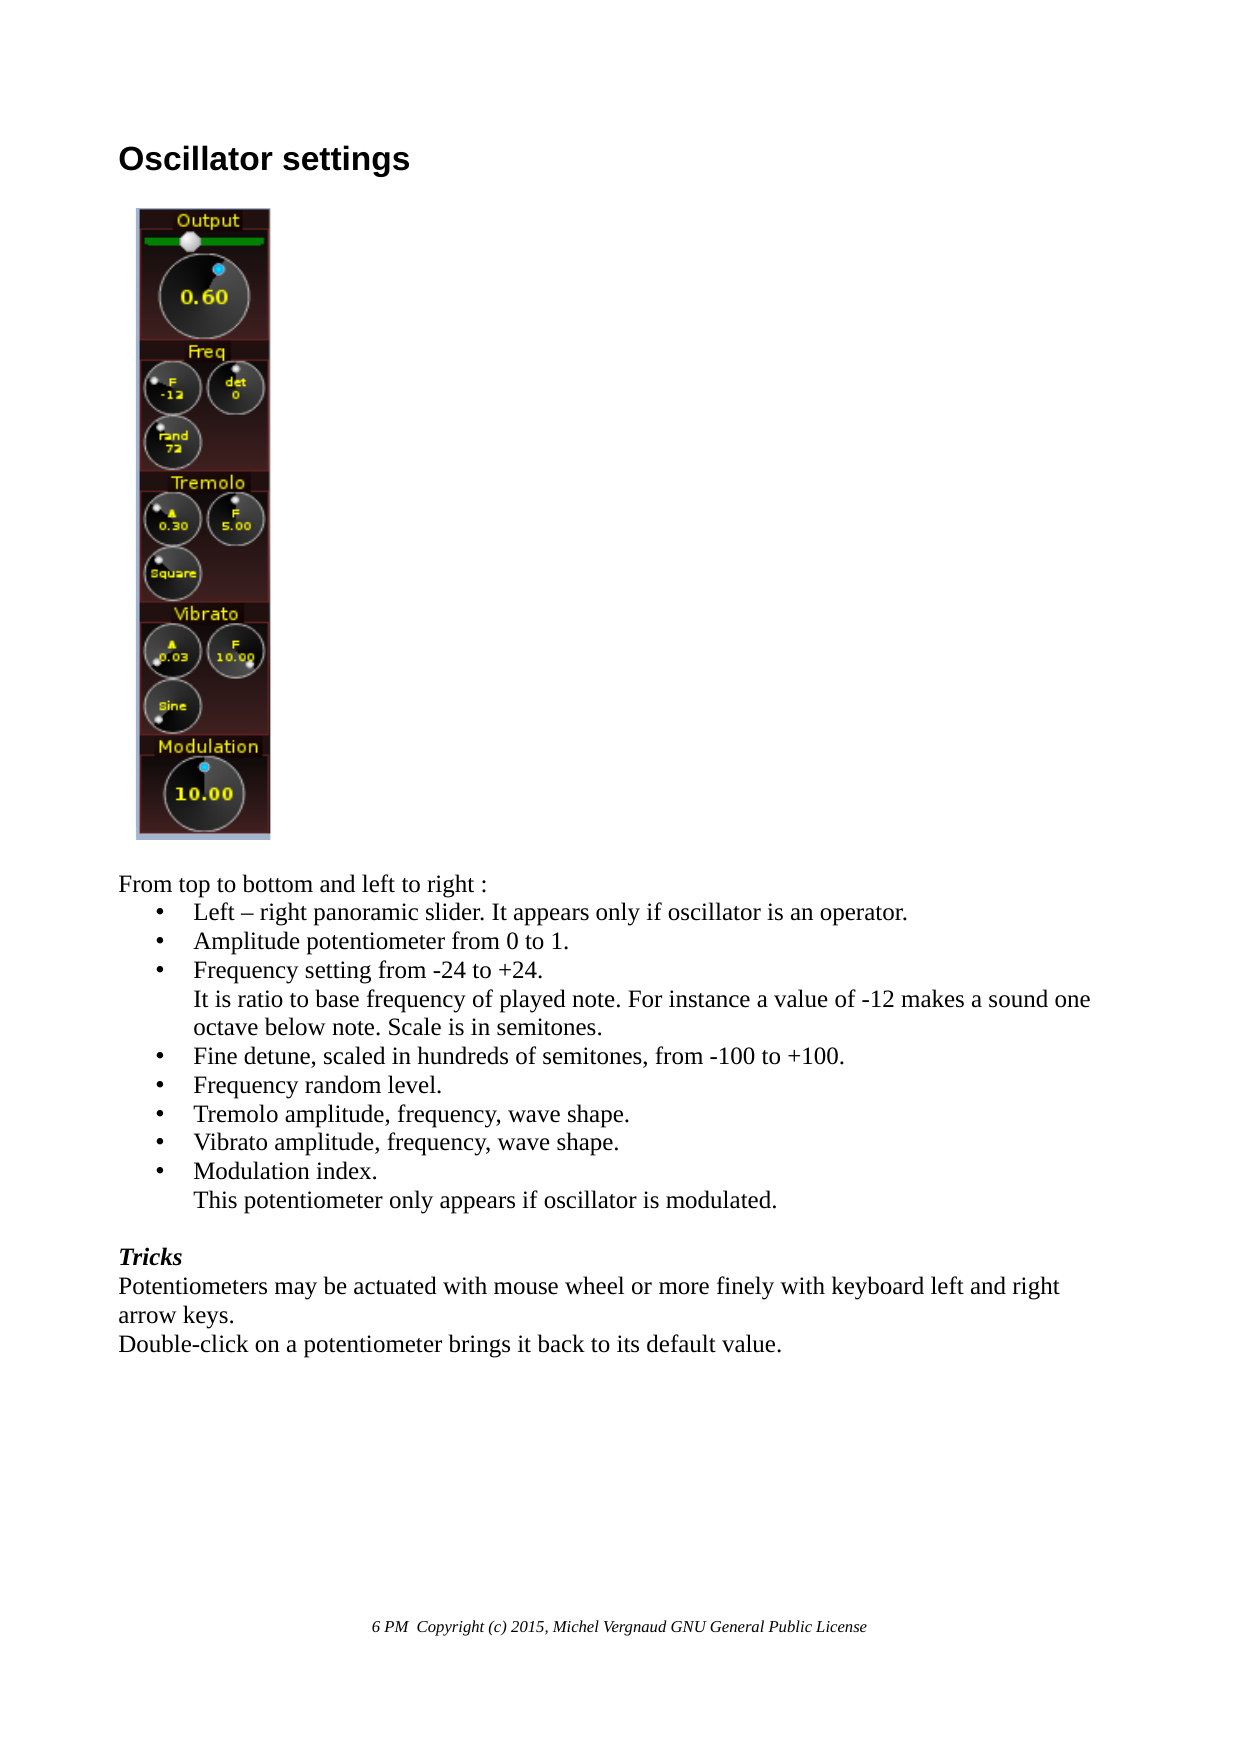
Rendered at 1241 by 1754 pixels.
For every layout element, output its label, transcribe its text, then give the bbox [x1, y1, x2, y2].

text Tricks Potentiometers may be actuated with mouse wheel or more finely with keyboard left and right arrow keys. Double-click on a potentiometer brings it back to its default value. [118, 1242, 1122, 1357]
picture [135, 208, 271, 840]
list This potentiometer only appears if oscillator is modulated. [156, 1185, 1122, 1214]
list Modulation index. [156, 1156, 1122, 1185]
list Frequency setting from -24 to +24. [156, 955, 1122, 984]
list Frequency random level. [156, 1070, 1122, 1099]
list Fine detune, scaled in hundreds of semitones, from -100 to +100. [156, 1041, 1122, 1070]
list Tremolo amplitude, frequency, wave shape. [156, 1099, 1122, 1127]
list Left – right panoramic slider. It appears only if oscillator is an operator. [156, 897, 1122, 926]
list Amplitude potentiometer from 0 to 1. [156, 926, 1122, 955]
list It is ratio to base frequency of played note. For instance a value of -12 makes a sound one octave below note. Scale is in semitones. [156, 984, 1122, 1041]
list Vibrato amplitude, frequency, wave shape. [156, 1127, 1122, 1156]
subtitle Oscillator settings [118, 139, 1122, 178]
text From top to bottom and left to right : [118, 869, 1122, 897]
